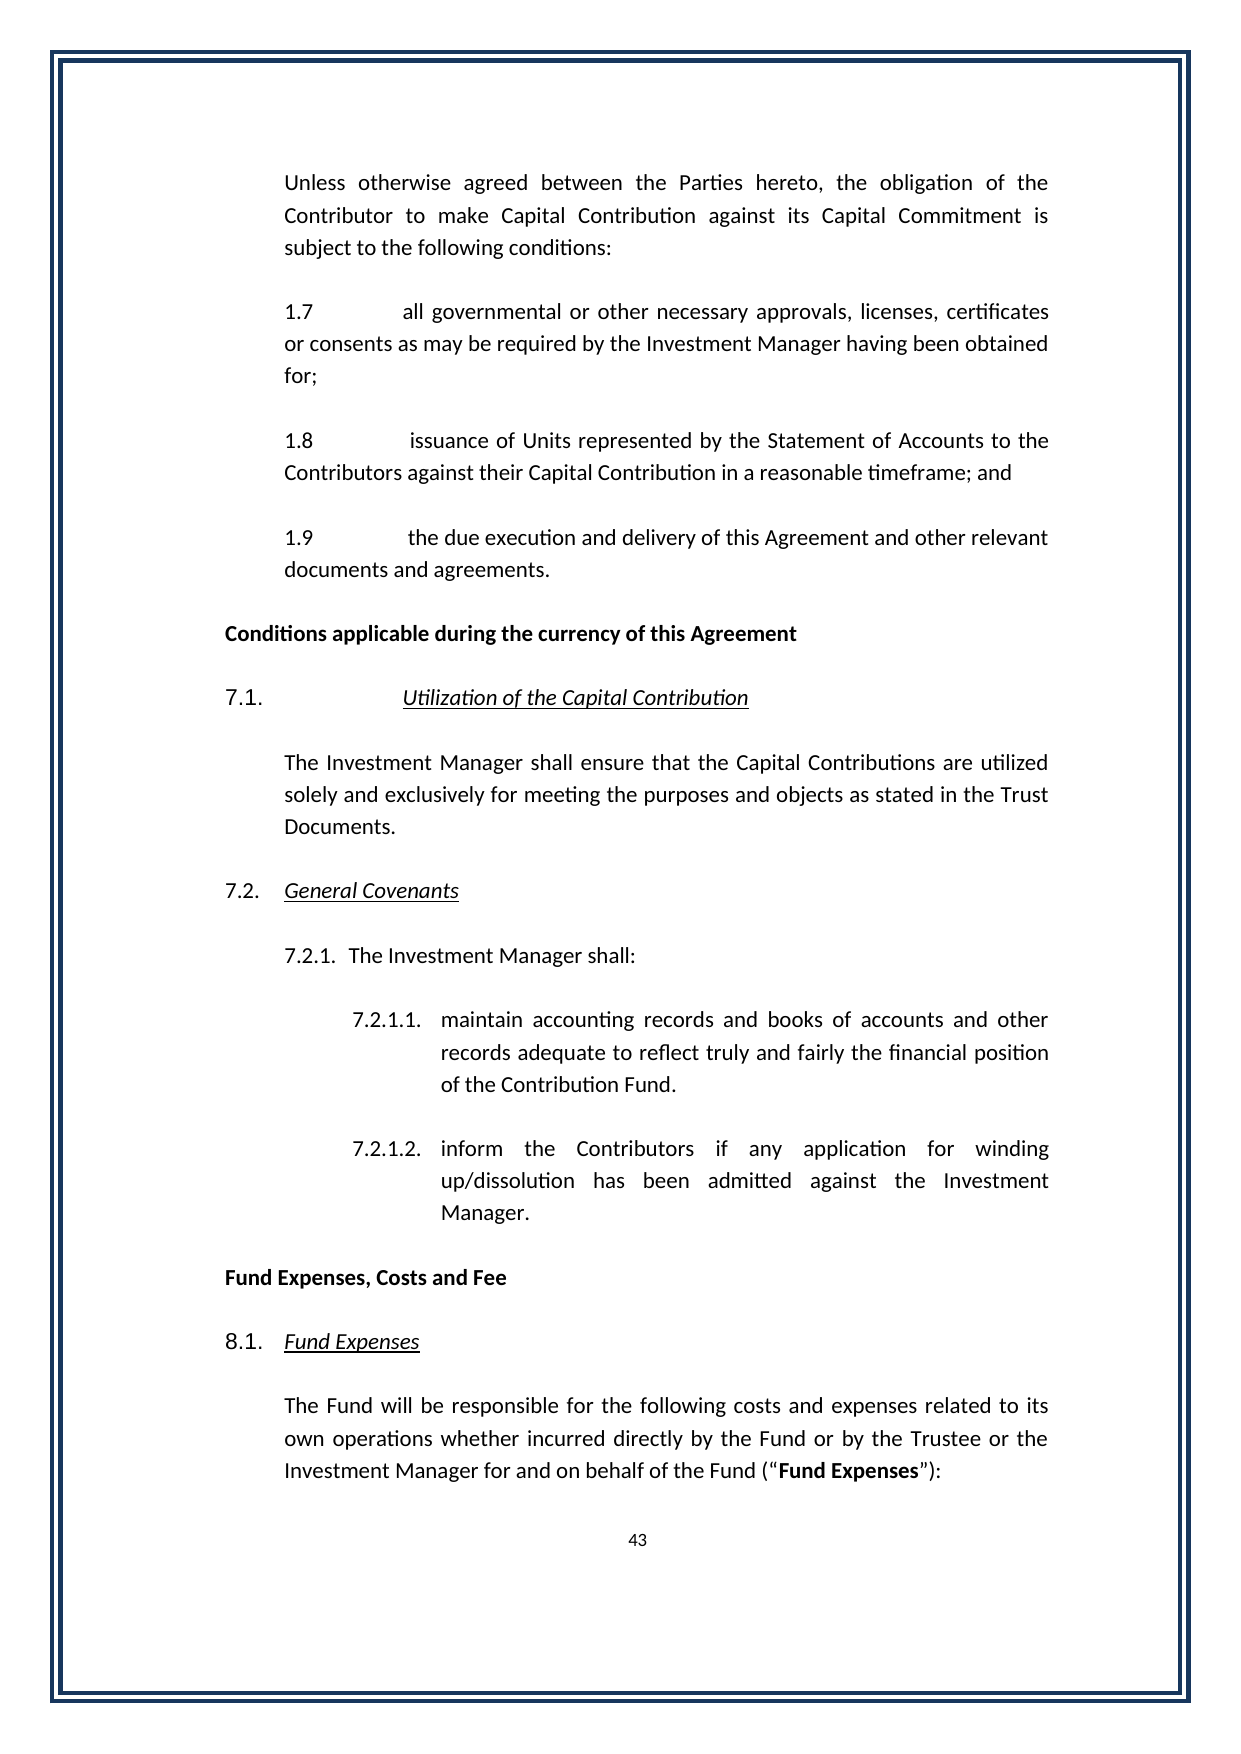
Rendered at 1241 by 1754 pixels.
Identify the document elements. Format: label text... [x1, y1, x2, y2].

list the due execution and delivery of this Agreement and other relevant documents and agreements. [284, 523, 1050, 583]
list Fund Expenses [225, 1327, 1050, 1355]
text Unless otherwise agreed between the Parties hereto, the obligation of the Contributor to make Capital Contribution against its Capital Commitment is subject to the following conditions: [284, 168, 1050, 261]
subtitle Fund Expenses, Costs and Fee [225, 1263, 1050, 1291]
list all governmental or other necessary approvals, licenses, certificates or consents as may be required by the Investment Manager having been obtained for; [284, 297, 1050, 390]
list General Covenants [225, 877, 1050, 905]
list issuance of Units represented by the Statement of Accounts to the Contributors against their Capital Contribution in a reasonable timeframe; and [284, 426, 1050, 486]
text The Investment Manager shall ensure that the Capital Contributions are utilized solely and exclusively for meeting the purposes and objects as stated in the Trust Documents. [284, 748, 1050, 840]
list The Investment Manager shall: [284, 941, 1050, 969]
list inform the Contributors if any application for winding up/dissolution has been admitted against the Investment Manager. [352, 1134, 1050, 1227]
text The Fund will be responsible for the following costs and expenses related to its own operations whether incurred directly by the Fund or by the Trustee or the Investment Manager for and on behalf of the Fund (“Fund Expenses”): [284, 1392, 1050, 1484]
list maintain accounting records and books of accounts and other records adequate to reflect truly and fairly the financial position of the Contribution Fund. [352, 1005, 1050, 1098]
list Utilization of the Capital Contribution [225, 683, 1050, 712]
subtitle Conditions applicable during the currency of this Agreement [225, 619, 1050, 647]
